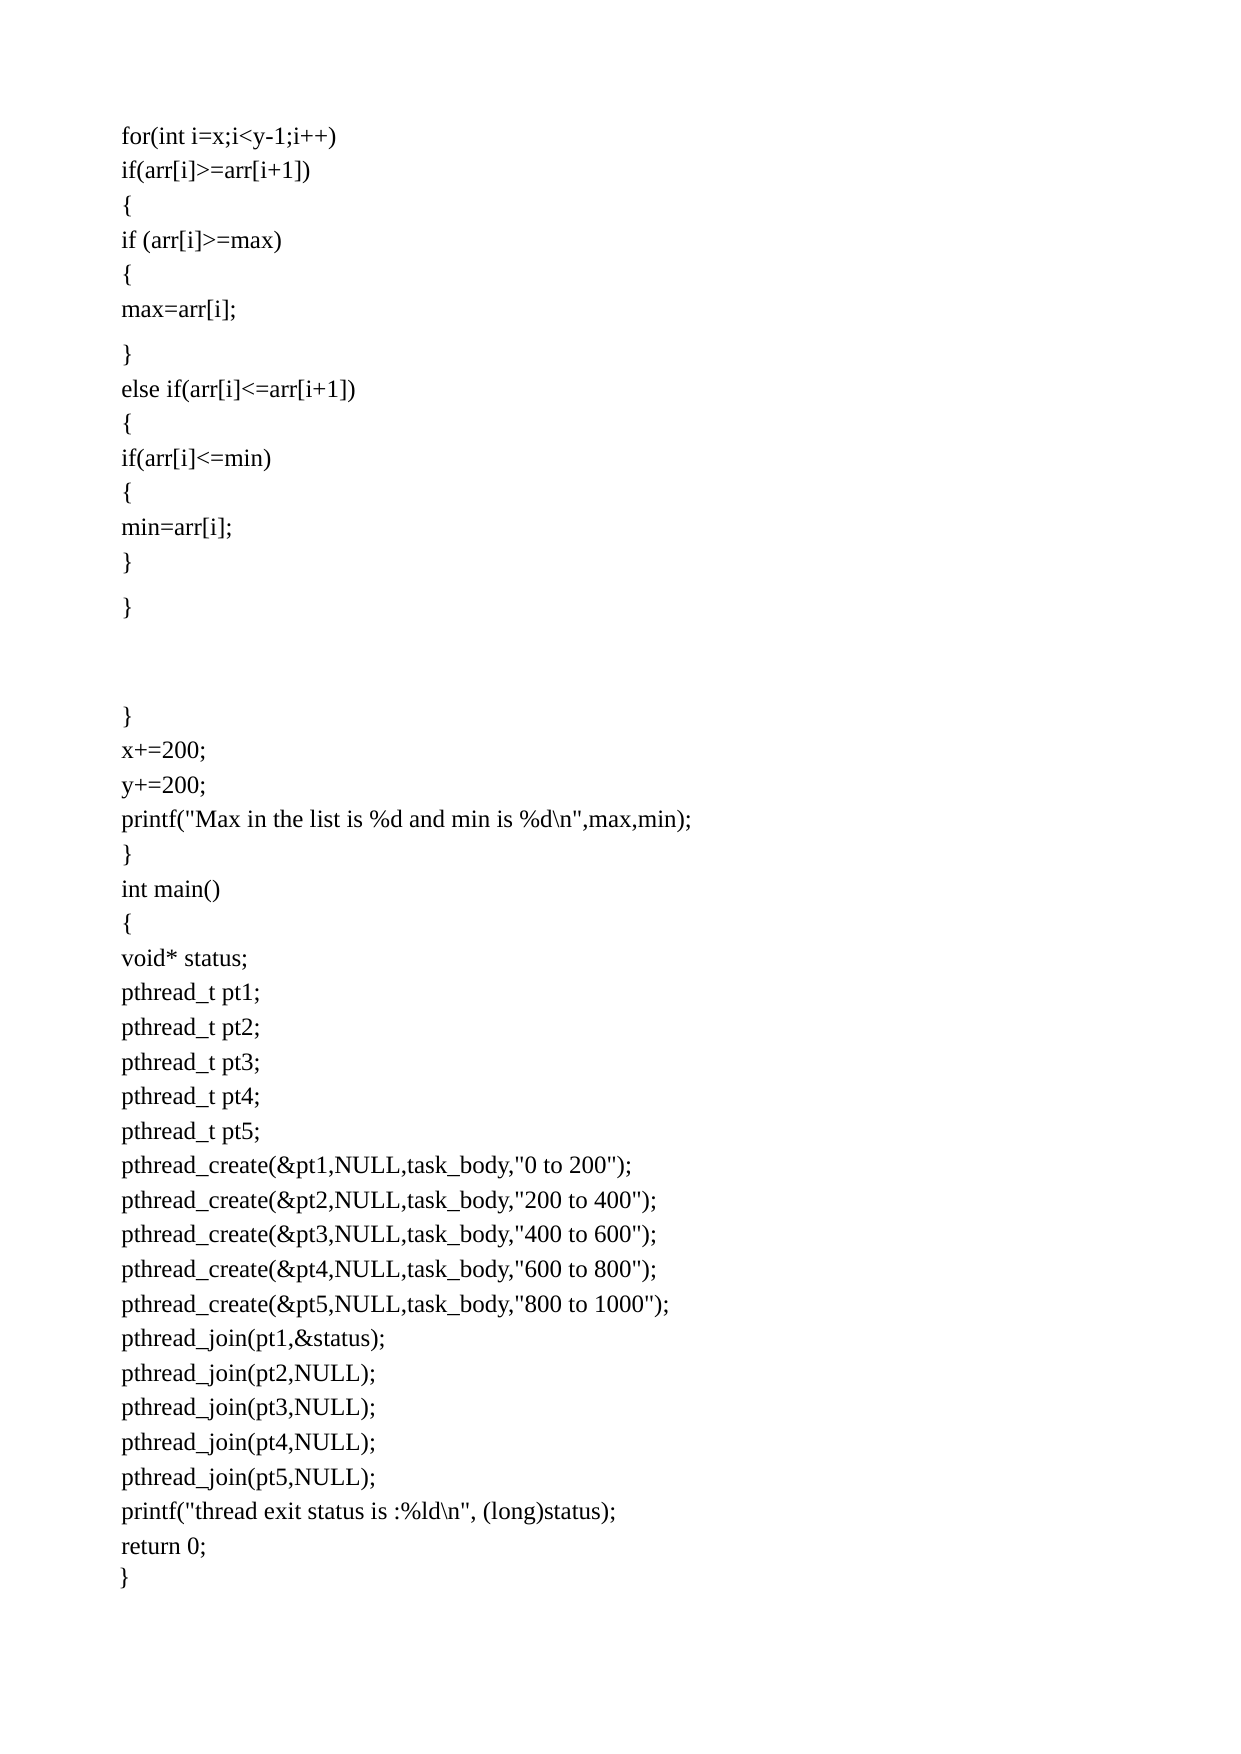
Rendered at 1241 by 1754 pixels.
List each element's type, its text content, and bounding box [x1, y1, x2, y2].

table_header pthread_join(pt5,NULL); [118, 1459, 389, 1493]
table_header y+=200; [118, 767, 220, 802]
table_header else if(arr[i]<=arr[i+1]) [118, 371, 364, 405]
table_header pthread_t pt1; [118, 975, 273, 1009]
table_header } [118, 698, 148, 732]
table_header void* status; [118, 940, 261, 974]
table_header pthread_create(&pt3,NULL,task_body,"400 to 600"); [118, 1217, 671, 1251]
table_header pthread_join(pt4,NULL); [118, 1424, 389, 1459]
table_header return 0; [118, 1528, 220, 1562]
table_header } [118, 544, 148, 578]
table_header pthread_join(pt2,NULL); [118, 1355, 389, 1389]
table_header } [118, 336, 148, 371]
table_header for(int i=x;i<y-1;i++) [118, 118, 345, 153]
table_header [118, 687, 136, 698]
table_header max=arr[i]; [118, 291, 248, 326]
table_header [118, 645, 136, 655]
table_header if(arr[i]>=arr[i+1]) [118, 153, 319, 187]
table_header [118, 624, 136, 634]
table_header pthread_create(&pt4,NULL,task_body,"600 to 800"); [118, 1251, 671, 1286]
table_header { [118, 405, 148, 440]
table_header [118, 655, 136, 666]
table_header pthread_t pt4; [118, 1078, 273, 1113]
table_header [118, 677, 136, 687]
table_header { [118, 256, 148, 291]
table_header pthread_t pt5; [118, 1113, 273, 1147]
table_header [118, 578, 136, 589]
table_header printf("Max in the list is %d and min is %d\n",max,min); [118, 802, 701, 836]
table_header printf("thread exit status is :%ld\n", (long)status); [118, 1493, 626, 1528]
table_header int main() [118, 871, 233, 905]
table_header [118, 634, 136, 645]
table_header pthread_create(&pt2,NULL,task_body,"200 to 400"); [118, 1182, 671, 1217]
table_header x+=200; [118, 733, 220, 767]
table_header pthread_t pt3; [118, 1044, 273, 1078]
table_header } [118, 836, 148, 871]
table_header pthread_create(&pt5,NULL,task_body,"800 to 1000"); [118, 1286, 684, 1320]
table_header pthread_join(pt3,NULL); [118, 1390, 389, 1424]
table_header [118, 326, 136, 336]
table_header [118, 666, 136, 677]
table_header pthread_join(pt1,&status); [118, 1320, 398, 1355]
table_header { [118, 475, 148, 509]
table_header if (arr[i]>=max) [118, 222, 293, 256]
table_header if(arr[i]<=min) [118, 440, 282, 474]
table_header min=arr[i]; [118, 509, 244, 544]
text } [118, 1562, 1122, 1591]
table_header } [118, 589, 148, 623]
table_header { [118, 905, 148, 940]
table_header { [118, 187, 148, 222]
table_header pthread_create(&pt1,NULL,task_body,"0 to 200"); [118, 1148, 647, 1182]
table_header pthread_t pt2; [118, 1009, 273, 1044]
